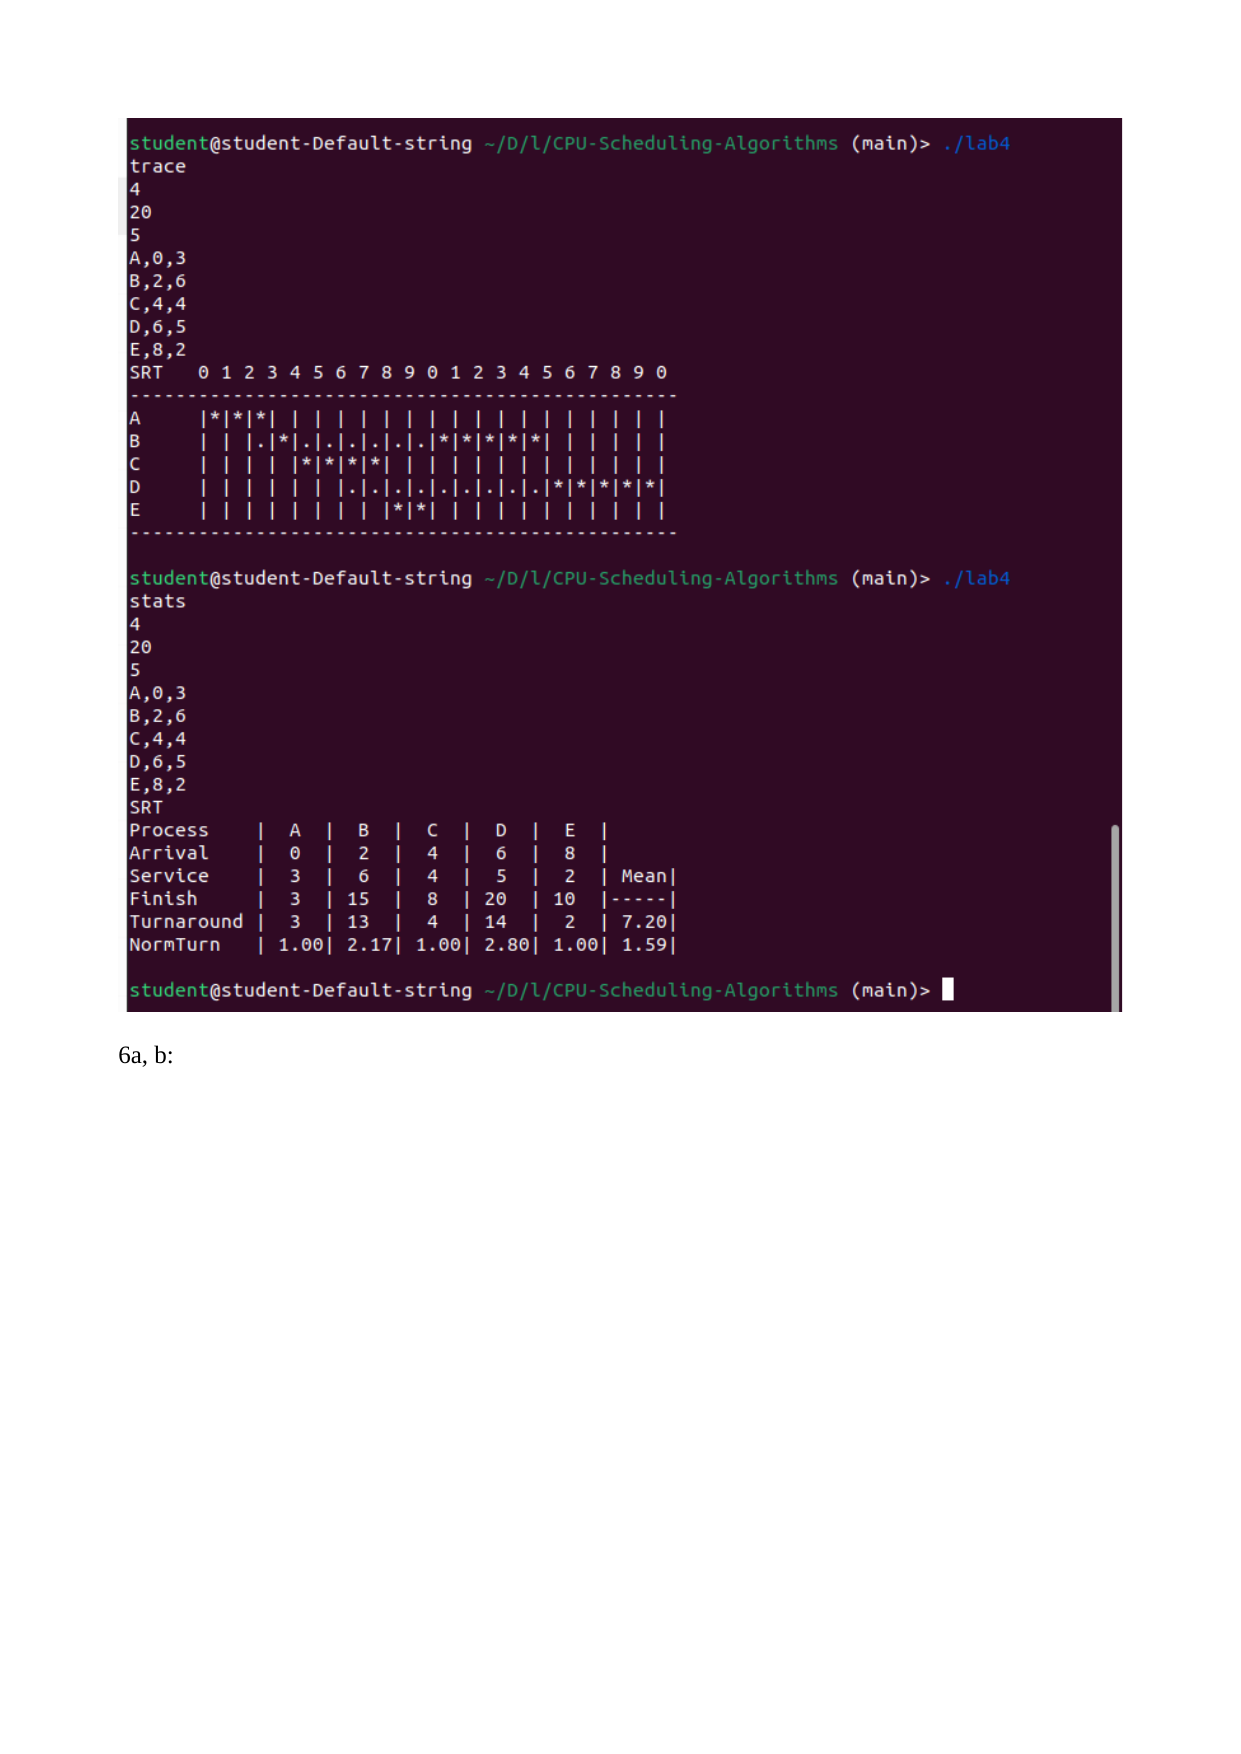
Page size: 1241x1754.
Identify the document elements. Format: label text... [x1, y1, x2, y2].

text 6a, b: [118, 1012, 1122, 1069]
picture [118, 118, 1123, 1012]
